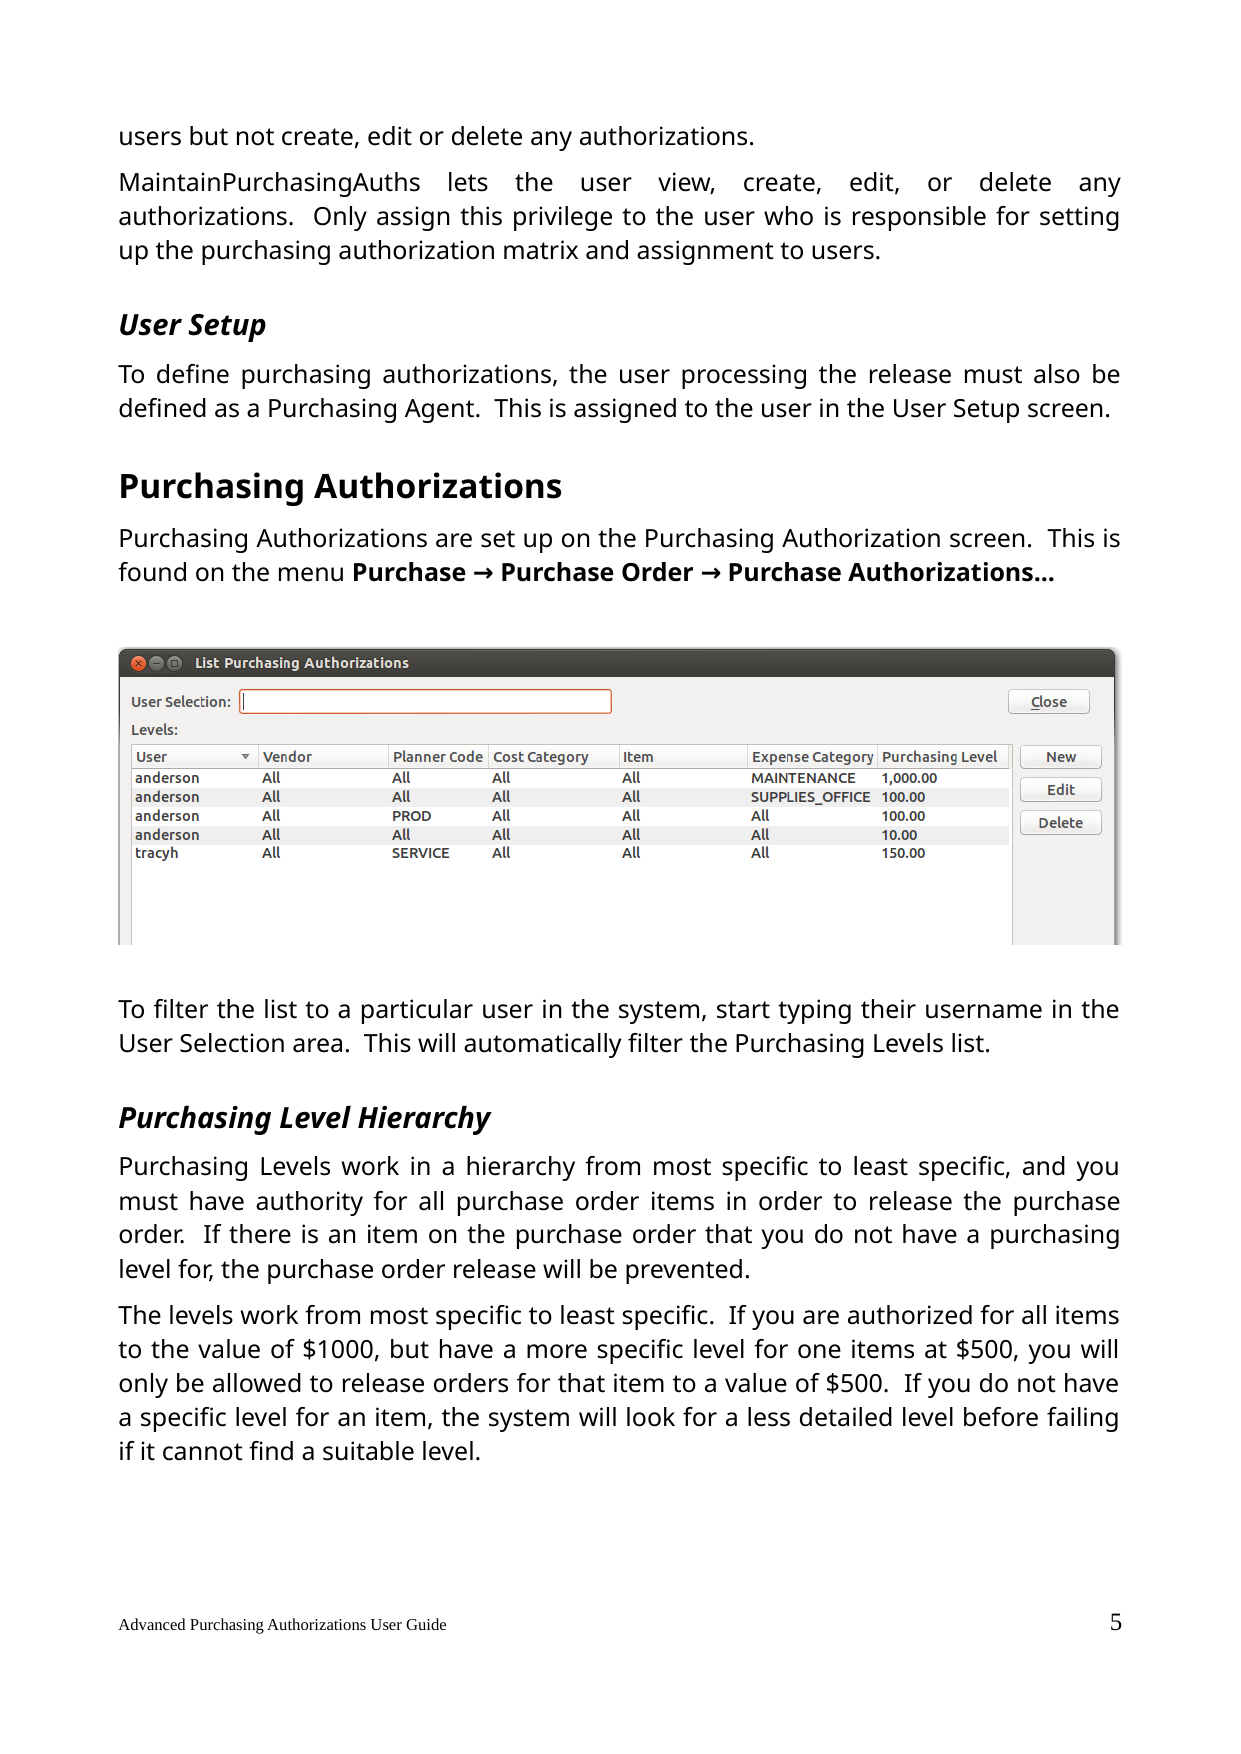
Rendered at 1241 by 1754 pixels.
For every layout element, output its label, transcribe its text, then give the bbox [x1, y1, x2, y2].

text users but not create, edit or delete any authorizations. [118, 118, 1122, 152]
subtitle Purchasing Authorizations [118, 462, 1122, 508]
subtitle Purchasing Level Hierarchy [118, 1097, 1122, 1137]
text Purchasing Authorizations are set up on the Purchasing Authorization screen. This is found on the menu Purchase → Purchase Order → Purchase Authorizations... [118, 520, 1122, 588]
subtitle User Setup [118, 304, 1122, 344]
text To define purchasing authorizations, the user processing the release must also be defined as a Purchasing Agent. This is assigned to the user in the User Setup screen. [118, 357, 1122, 425]
text The levels work from most specific to least specific. If you are authorized for all items to the value of $1000, but have a more specific level for one items at $500, you will only be allowed to release orders for that item to a value of $500. If you do not have a specific level for an item, the system will look for a less detailed level before failing if it cannot find a suitable level. [118, 1298, 1122, 1468]
picture [118, 647, 1123, 945]
text To filter the list to a particular user in the system, start typing their username in the User Selection area. This will automatically filter the Purchasing Levels list. [118, 991, 1122, 1059]
text Purchasing Levels work in a hierarchy from most specific to least specific, and you must have authority for all purchase order items in order to release the purchase order. If there is an item on the purchase order that you do not have a purchasing level for, the purchase order release will be prevented. [118, 1149, 1122, 1285]
text MaintainPurchasingAuths lets the user view, create, edit, or delete any authorizations. Only assign this privilege to the user who is responsible for setting up the purchasing authorization matrix and assignment to users. [118, 165, 1122, 267]
